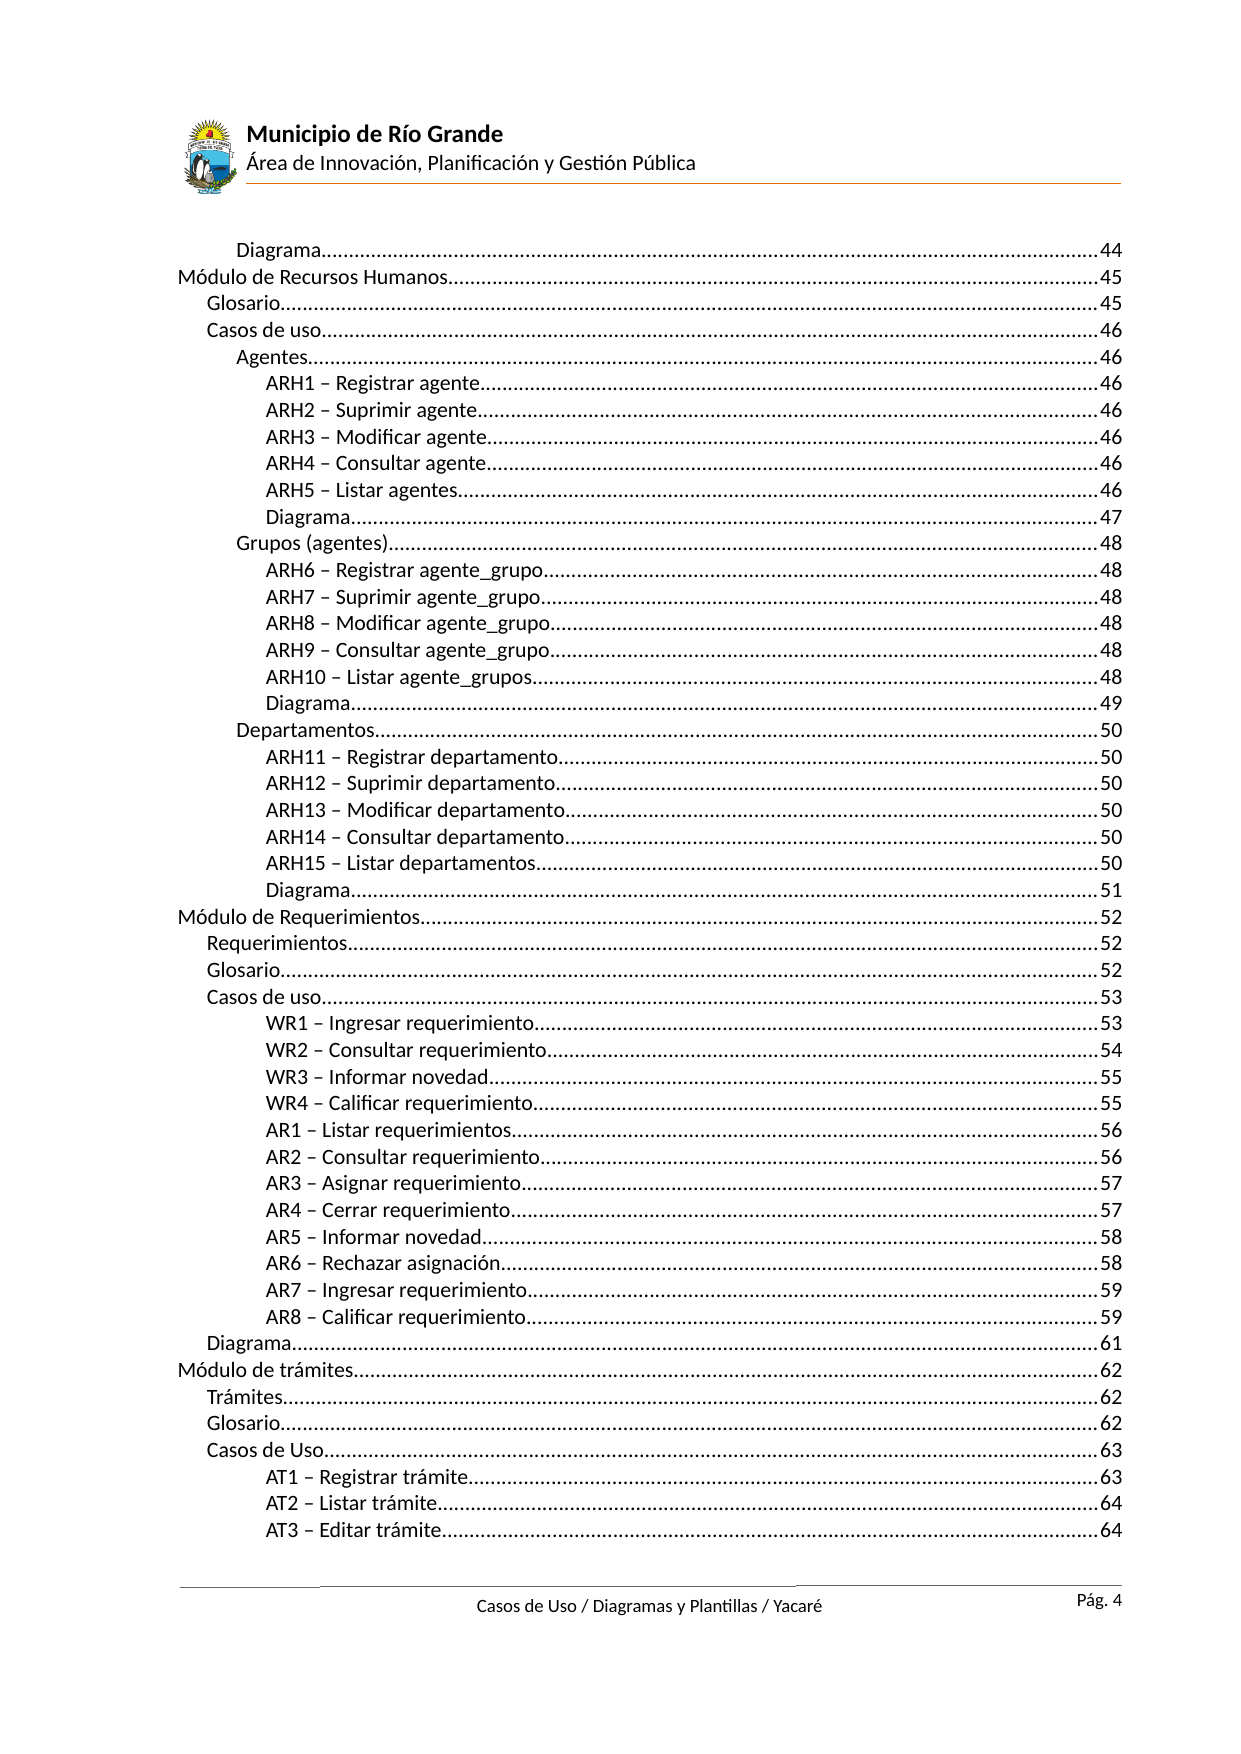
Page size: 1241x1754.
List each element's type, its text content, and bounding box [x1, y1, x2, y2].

subtitle AR2 – Consultar requerimiento 56 [266, 1143, 1122, 1169]
subtitle ARH5 – Listar agentes 46 [266, 476, 1122, 503]
subtitle AR7 – Ingresar requerimiento 59 [266, 1276, 1122, 1303]
subtitle ARH2 – Suprimir agente 46 [266, 396, 1122, 423]
subtitle Diagrama 47 [266, 503, 1122, 529]
subtitle Diagrama 51 [266, 876, 1122, 903]
text Casos de uso 46 [207, 316, 1122, 343]
text Agentes 46 [236, 343, 1122, 369]
subtitle ARH6 – Registrar agente_grupo 48 [266, 556, 1122, 583]
subtitle ARH3 – Modificar agente 46 [266, 423, 1122, 449]
text Departamentos 50 [236, 716, 1122, 743]
subtitle ARH9 – Consultar agente_grupo 48 [266, 636, 1122, 663]
text Glosario 62 [207, 1409, 1122, 1436]
subtitle Diagrama 49 [266, 689, 1122, 716]
subtitle ARH8 – Modificar agente_grupo 48 [266, 609, 1122, 636]
text Módulo de trámites 62 [177, 1356, 1122, 1383]
text Requerimientos 52 [207, 929, 1122, 956]
subtitle ARH12 – Suprimir departamento 50 [266, 769, 1122, 796]
subtitle AT1 – Registrar trámite 63 [266, 1463, 1122, 1489]
subtitle AR6 – Rechazar asignación 58 [266, 1249, 1122, 1276]
subtitle AT2 – Listar trámite 64 [266, 1489, 1122, 1516]
subtitle AR5 – Informar novedad 58 [266, 1223, 1122, 1249]
subtitle ARH15 – Listar departamentos 50 [266, 849, 1122, 876]
text Casos de Uso 63 [207, 1436, 1122, 1463]
subtitle WR3 – Informar novedad 55 [266, 1063, 1122, 1089]
subtitle ARH1 – Registrar agente 46 [266, 369, 1122, 396]
subtitle ARH11 – Registrar departamento 50 [266, 743, 1122, 769]
text Casos de uso 53 [207, 983, 1122, 1009]
subtitle AT3 – Editar trámite 64 [266, 1516, 1122, 1543]
text Glosario 45 [207, 289, 1122, 316]
text Diagrama 44 [236, 236, 1122, 263]
subtitle WR1 – Ingresar requerimiento 53 [266, 1009, 1122, 1036]
subtitle AR3 – Asignar requerimiento 57 [266, 1169, 1122, 1196]
text Glosario 52 [207, 956, 1122, 983]
text Grupos (agentes) 48 [236, 529, 1122, 556]
subtitle ARH14 – Consultar departamento 50 [266, 823, 1122, 849]
subtitle AR4 – Cerrar requerimiento 57 [266, 1196, 1122, 1223]
text Trámites 62 [207, 1383, 1122, 1409]
text Módulo de Requerimientos 52 [177, 903, 1122, 929]
subtitle AR8 – Calificar requerimiento 59 [266, 1303, 1122, 1329]
subtitle AR1 – Listar requerimientos 56 [266, 1116, 1122, 1143]
text Módulo de Recursos Humanos 45 [177, 263, 1122, 289]
subtitle ARH13 – Modificar departamento 50 [266, 796, 1122, 823]
subtitle ARH7 – Suprimir agente_grupo 48 [266, 583, 1122, 609]
subtitle WR2 – Consultar requerimiento 54 [266, 1036, 1122, 1063]
subtitle ARH4 – Consultar agente 46 [266, 449, 1122, 476]
subtitle WR4 – Calificar requerimiento 55 [266, 1089, 1122, 1116]
text Diagrama 61 [207, 1329, 1122, 1356]
subtitle ARH10 – Listar agente_grupos 48 [266, 663, 1122, 689]
